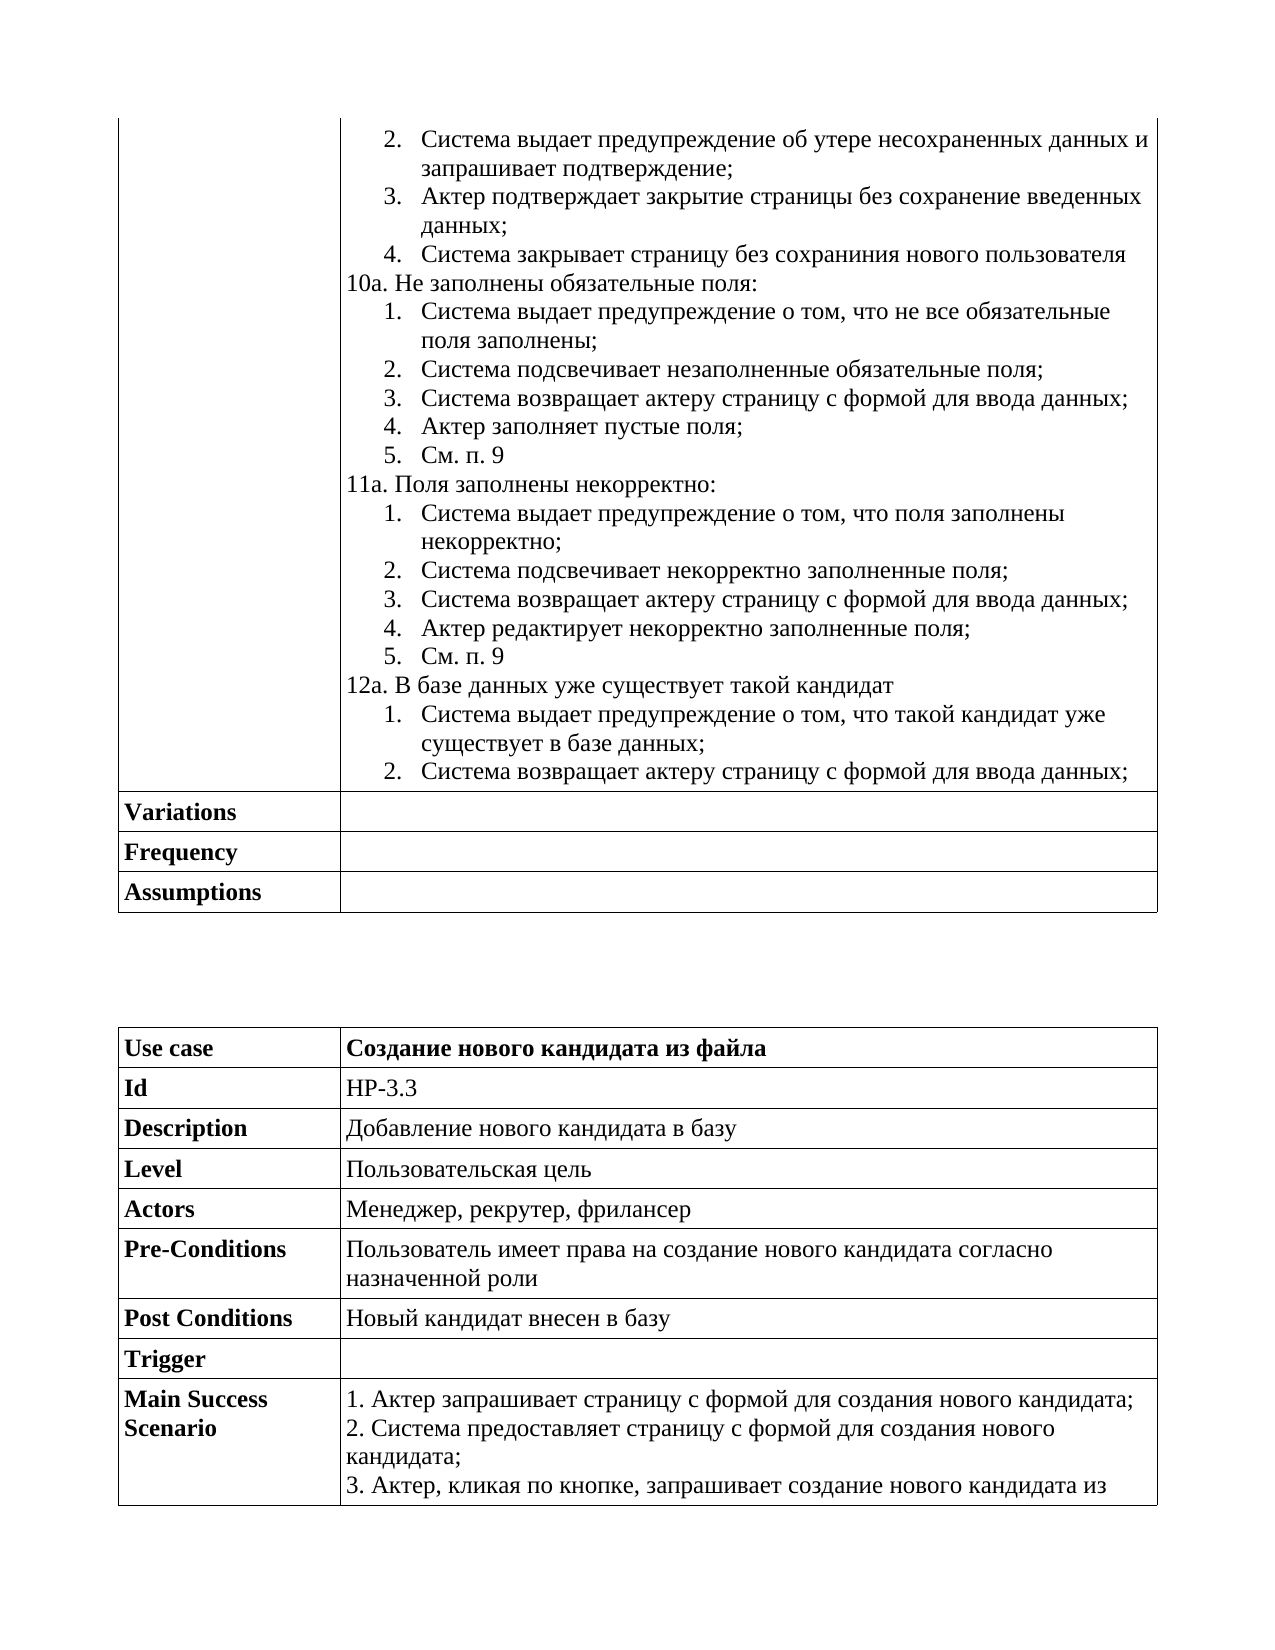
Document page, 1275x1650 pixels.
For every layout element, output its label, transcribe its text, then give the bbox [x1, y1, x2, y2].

table_cell [341, 1339, 1157, 1378]
table_cell Actors [119, 1189, 340, 1228]
table_cell [341, 832, 1157, 871]
table_cell [341, 872, 1157, 912]
table_header Создание нового кандидата из файла [341, 1028, 1157, 1067]
table_cell 1. Актер запрашивает страницу с формой для создания нового кандидата; 2. Система предоставляет страницу с формой для создания нового кандидата; 3. Актер, кликая по кнопке, запрашивает создание нового кандидата из [341, 1379, 1157, 1505]
table_cell [341, 792, 1157, 831]
table_cell Level [119, 1149, 340, 1188]
table_cell Добавление нового кандидата в базу [341, 1109, 1157, 1148]
table_cell Pre-Conditions [119, 1229, 340, 1298]
table_header Use case [119, 1028, 340, 1067]
table_cell Пользовательская цель [341, 1149, 1157, 1188]
table_cell Менеджер, рекрутер, фрилансер [341, 1189, 1157, 1228]
table_cell Main Success Scenario [119, 1379, 340, 1505]
table_cell Assumptions [119, 872, 340, 912]
table_cell Новый кандидат внесен в базу [341, 1299, 1157, 1338]
table_cell Variations [119, 792, 340, 831]
table_cell Trigger [119, 1339, 340, 1378]
table_cell Post Conditions [119, 1299, 340, 1338]
table_cell НР-3.3 [341, 1068, 1157, 1108]
table_cell Frequency [119, 832, 340, 871]
table_cell Пользователь имеет права на создание нового кандидата согласно назначенной роли [341, 1229, 1157, 1298]
table_cell Description [119, 1109, 340, 1148]
table_cell 9а. Актер отменяет сохранение введенных данных: Актер запрашивает закрытие страницы с формой для создания кандидата без предварительного сохранения введенных данных; Система выдает предупреждение об утере несохраненных данных и запрашивает подтверждение; Актер подтверждает закрытие страницы без сохранение введенных данных; Система закрывает страницу без сохраниния нового пользователя 10а. Не заполнены обязательные поля: Система выдает предупреждение о том, что не все обязательные поля заполнены; Система подсвечивает незаполненные обязательные поля; Система возвращает актеру страницу с формой для ввода данных; Актер заполняет пустые поля; См. п. 9 11а. Поля заполнены некорректно: Система выдает предупреждение о том, что поля заполнены некорректно; Система подсвечивает некорректно заполненные поля; Система возвращает актеру страницу с формой для ввода данных; Актер редактирует некорректно заполненные поля; См. п. 9 12а. В базе данных уже существует такой кандидат Система выдает предупреждение о том, что такой кандидат уже существует в базе данных; Система возвращает актеру страницу с формой для ввода данных; [341, 118, 1157, 791]
table_cell [119, 118, 340, 791]
table_cell Id [119, 1068, 340, 1108]
